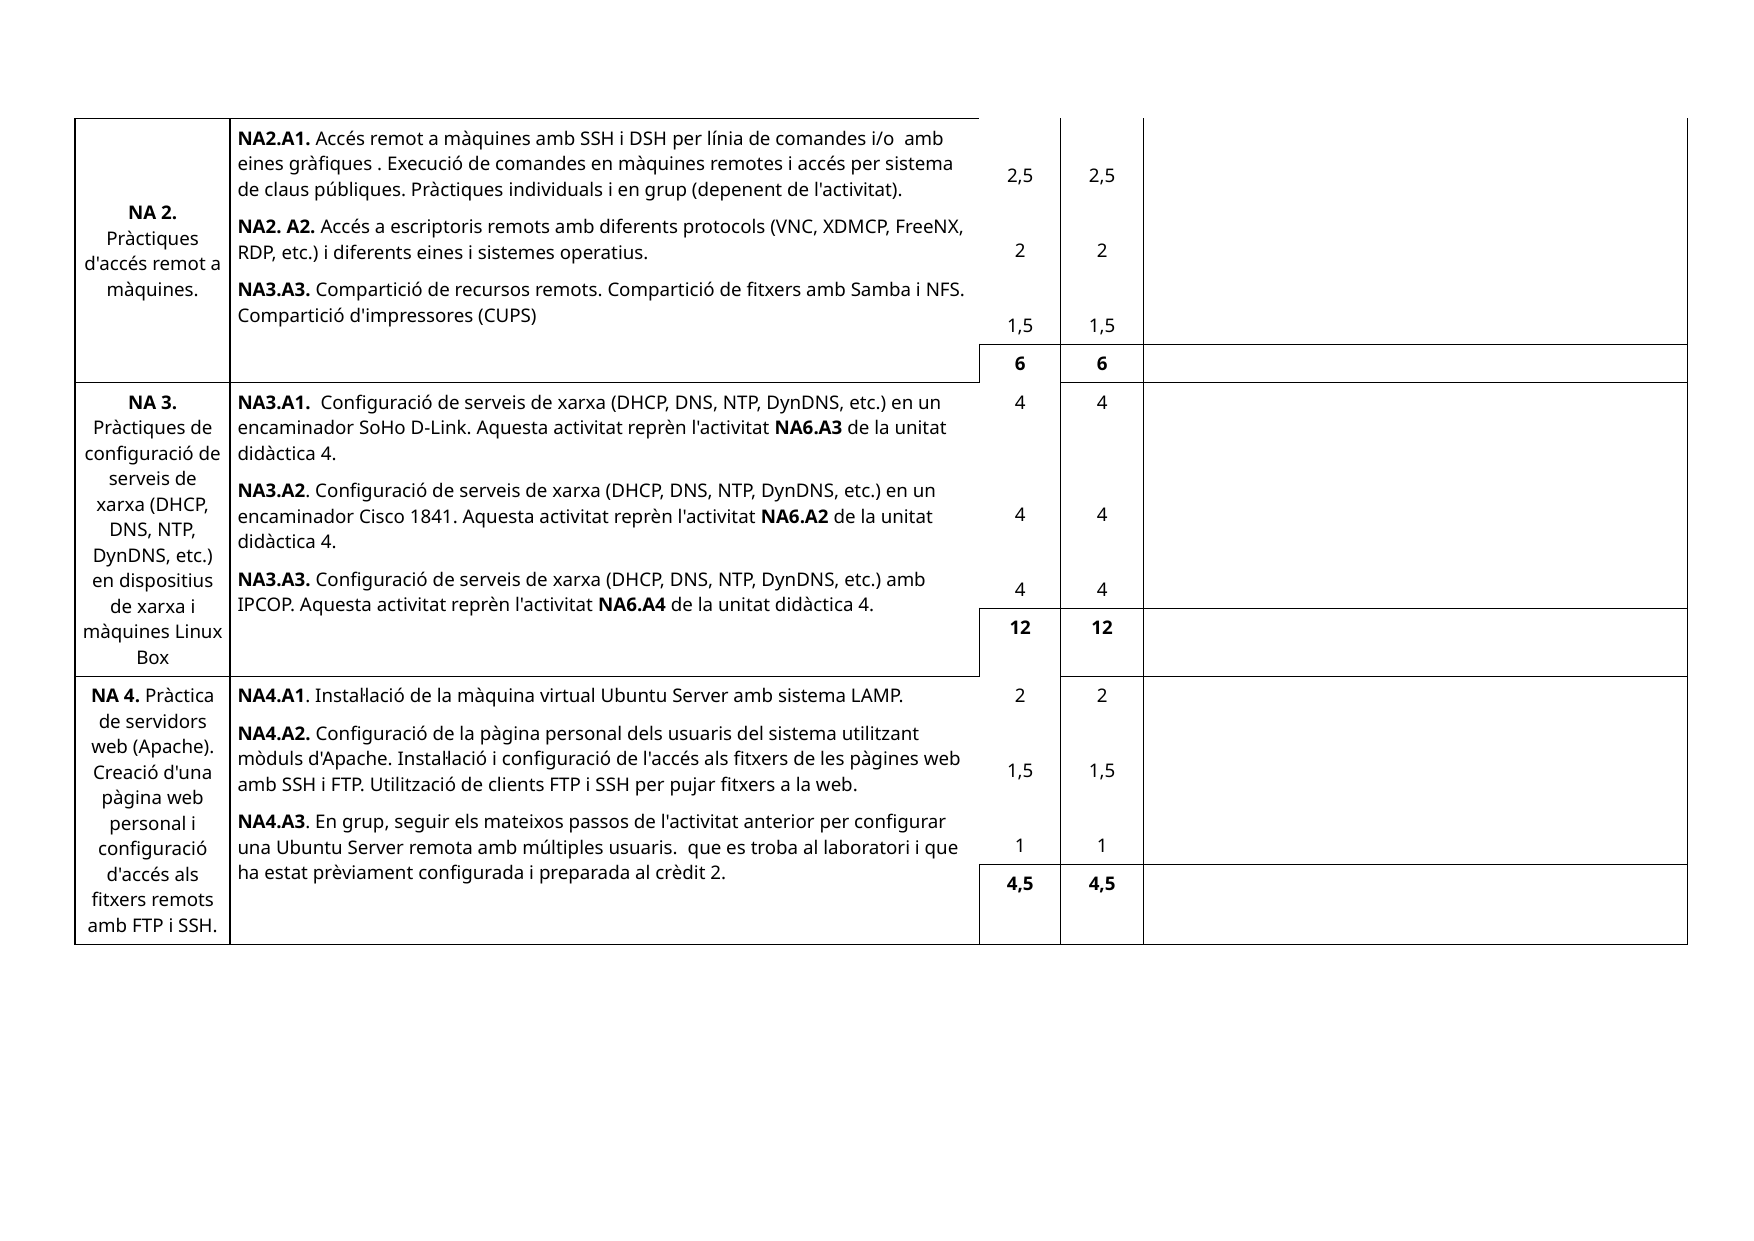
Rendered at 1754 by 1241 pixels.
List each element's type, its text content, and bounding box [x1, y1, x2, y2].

table_cell NA4.A1. Instal·lació de la màquina virtual Ubuntu Server amb sistema LAMP. NA4.A2. Configuració de la pàgina personal dels usuaris del sistema utilitzant mòduls d'Apache. Instal·lació i configuració de l'accés als fitxers de les pàgines web amb SSH i FTP. Utilització de clients FTP i SSH per pujar fitxers a la web. NA4.A3. En grup, seguir els mateixos passos de l'activitat anterior per configurar una Ubuntu Server remota amb múltiples usuaris. que es troba al laboratori i que ha estat prèviament configurada i preparada al crèdit 2. [231, 677, 979, 944]
table_cell 12 [980, 609, 1060, 676]
table_header 2 1,5 1 [979, 676, 1060, 864]
table_header 2,5 2 1,5 [1061, 118, 1143, 343]
table_cell NA 4. Pràctica de servidors web (Apache). Creació d'una pàgina web personal i configuració d'accés als fitxers remots amb FTP i SSH. [76, 677, 229, 944]
table_header 4 4 4 [1061, 383, 1143, 607]
table_cell [1144, 865, 1687, 944]
table_cell NA 2. Pràctiques d'accés remot a màquines. [76, 119, 229, 382]
table_cell [1144, 609, 1687, 676]
table_cell NA2.A1. Accés remot a màquines amb SSH i DSH per línia de comandes i/o amb eines gràfiques . Execució de comandes en màquines remotes i accés per sistema de claus públiques. Pràctiques individuals i en grup (depenent de l'activitat). NA2. A2. Accés a escriptoris remots amb diferents protocols (VNC, XDMCP, FreeNX, RDP, etc.) i diferents eines i sistemes operatius. NA3.A3. Compartició de recursos remots. Compartició de fitxers amb Samba i NFS. Compartició d'impressores (CUPS) [231, 119, 979, 382]
table_header [1144, 118, 1687, 343]
table_cell NA 3. Pràctiques de configuració de serveis de xarxa (DHCP, DNS, NTP, DynDNS, etc.) en dispositius de xarxa i màquines Linux Box [76, 383, 229, 676]
table_cell 4,5 [980, 865, 1060, 944]
table_cell 12 [1061, 609, 1143, 676]
table_cell NA3.A1. Configuració de serveis de xarxa (DHCP, DNS, NTP, DynDNS, etc.) en un encaminador SoHo D-Link. Aquesta activitat reprèn l'activitat NA6.A3 de la unitat didàctica 4. NA3.A2. Configuració de serveis de xarxa (DHCP, DNS, NTP, DynDNS, etc.) en un encaminador Cisco 1841. Aquesta activitat reprèn l'activitat NA6.A2 de la unitat didàctica 4. NA3.A3. Configuració de serveis de xarxa (DHCP, DNS, NTP, DynDNS, etc.) amb IPCOP. Aquesta activitat reprèn l'activitat NA6.A4 de la unitat didàctica 4. [231, 383, 979, 676]
table_cell [1144, 345, 1687, 382]
table_header [1144, 677, 1687, 864]
table_header 2 1,5 1 [1061, 677, 1143, 864]
table_cell 6 [980, 345, 1060, 382]
table_cell 6 [1061, 345, 1143, 382]
table_header 4 4 4 [979, 382, 1060, 607]
table_cell 4,5 [1061, 865, 1143, 944]
table_header 2,5 2 1,5 [979, 118, 1060, 343]
table_header [1144, 383, 1687, 607]
